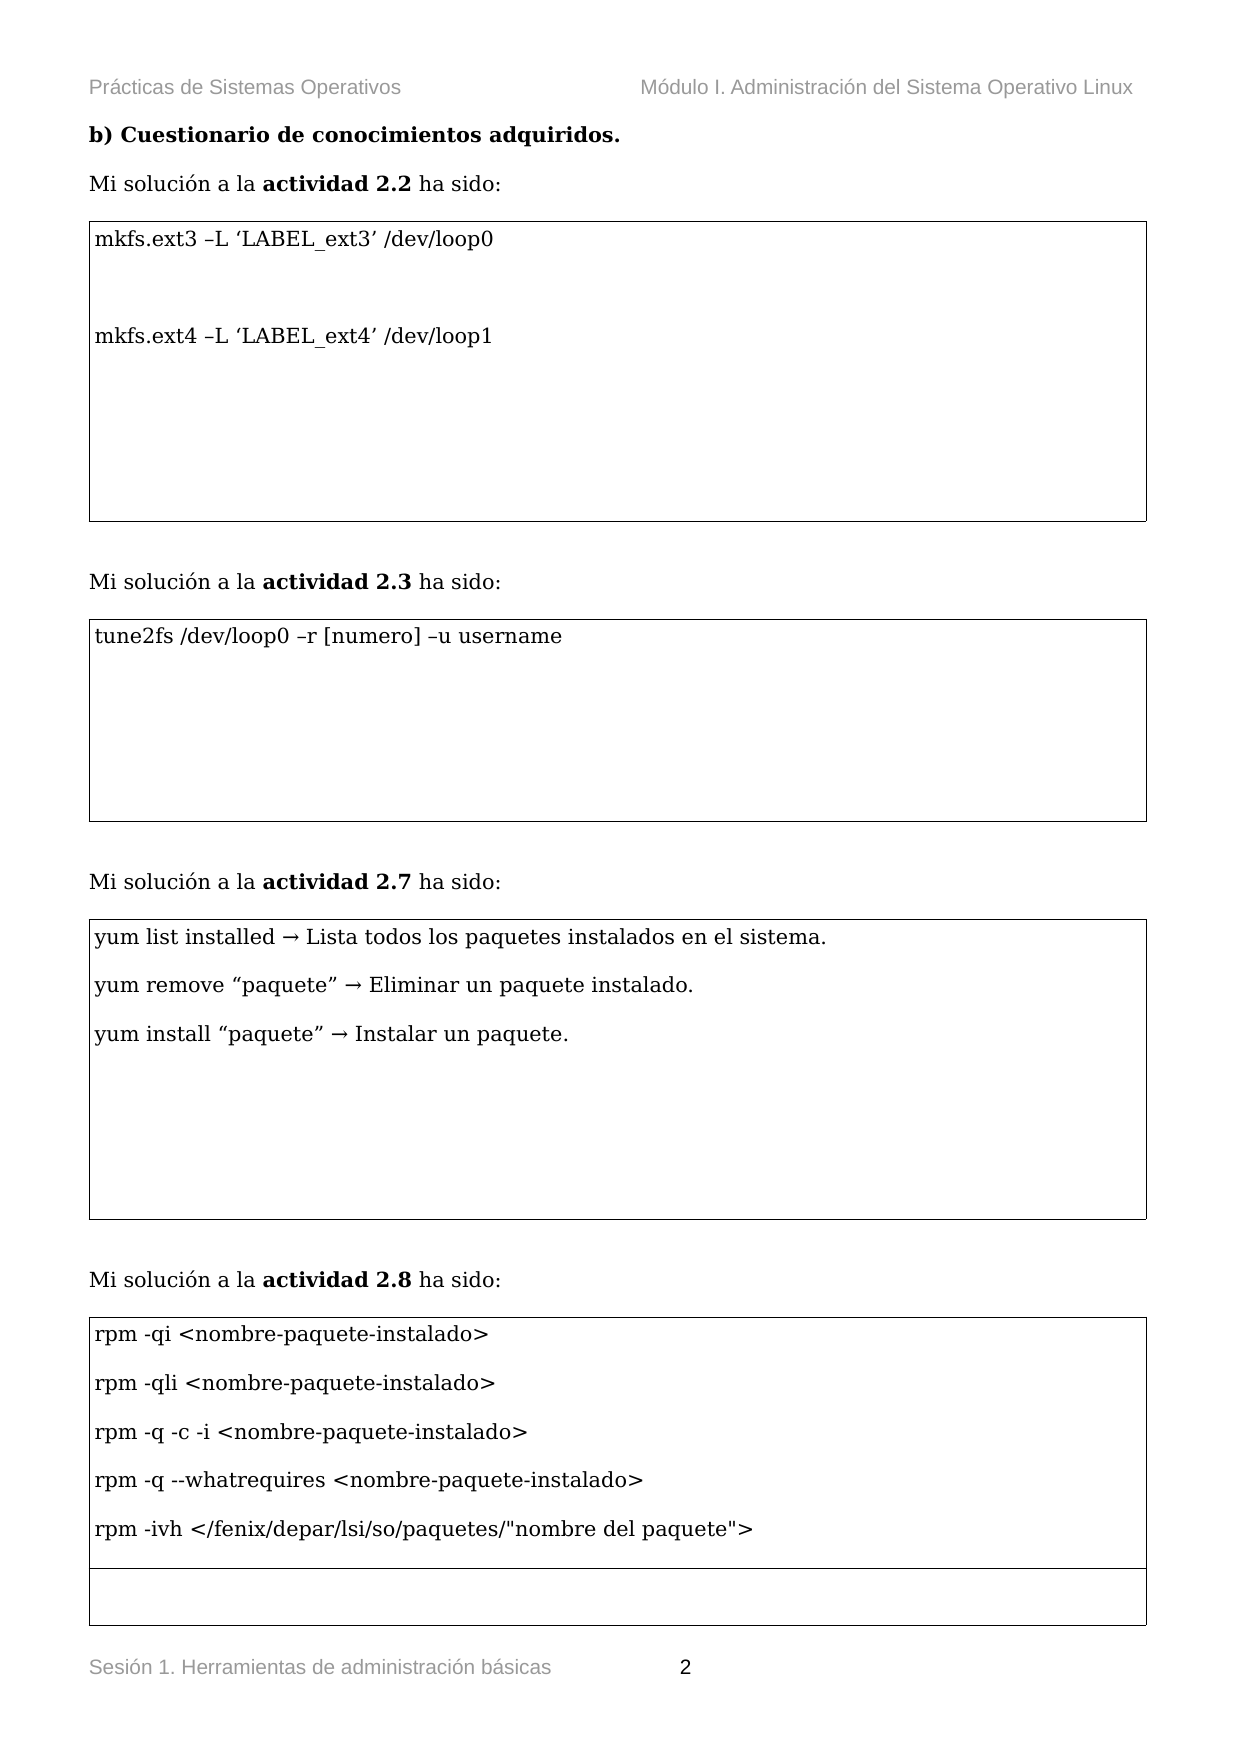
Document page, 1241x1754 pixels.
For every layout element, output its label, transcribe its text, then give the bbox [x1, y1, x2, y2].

table_header mkfs.ext3 –L ‘LABEL_ext3’ /dev/loop0 mkfs.ext4 –L ‘LABEL_ext4’ /dev/loop1 [90, 222, 1146, 521]
text Mi solución a la actividad 2.3 ha sido: [89, 570, 1146, 594]
table_header yum list installed → Lista todos los paquetes instalados en el sistema. yum remove “paquete” → Eliminar un paquete instalado. yum install “paquete” → Instalar un paquete. [90, 920, 1146, 1219]
table_cell [90, 1569, 1146, 1624]
table_header tune2fs /dev/loop0 –r [numero] –u username [90, 620, 1146, 821]
text Mi solución a la actividad 2.2 ha sido: [89, 172, 1146, 197]
table_header rpm -qi <nombre-paquete-instalado> rpm -qli <nombre-paquete-instalado> rpm -q -c -i <nombre-paquete-instalado> rpm -q --whatrequires <nombre-paquete-instalado> rpm -ivh </fenix/depar/lsi/so/paquetes/"nombre del paquete"> [90, 1318, 1146, 1568]
text Mi solución a la actividad 2.7 ha sido: [89, 870, 1146, 894]
text b) Cuestionario de conocimientos adquiridos. [89, 123, 1146, 148]
text Mi solución a la actividad 2.8 ha sido: [89, 1268, 1146, 1292]
